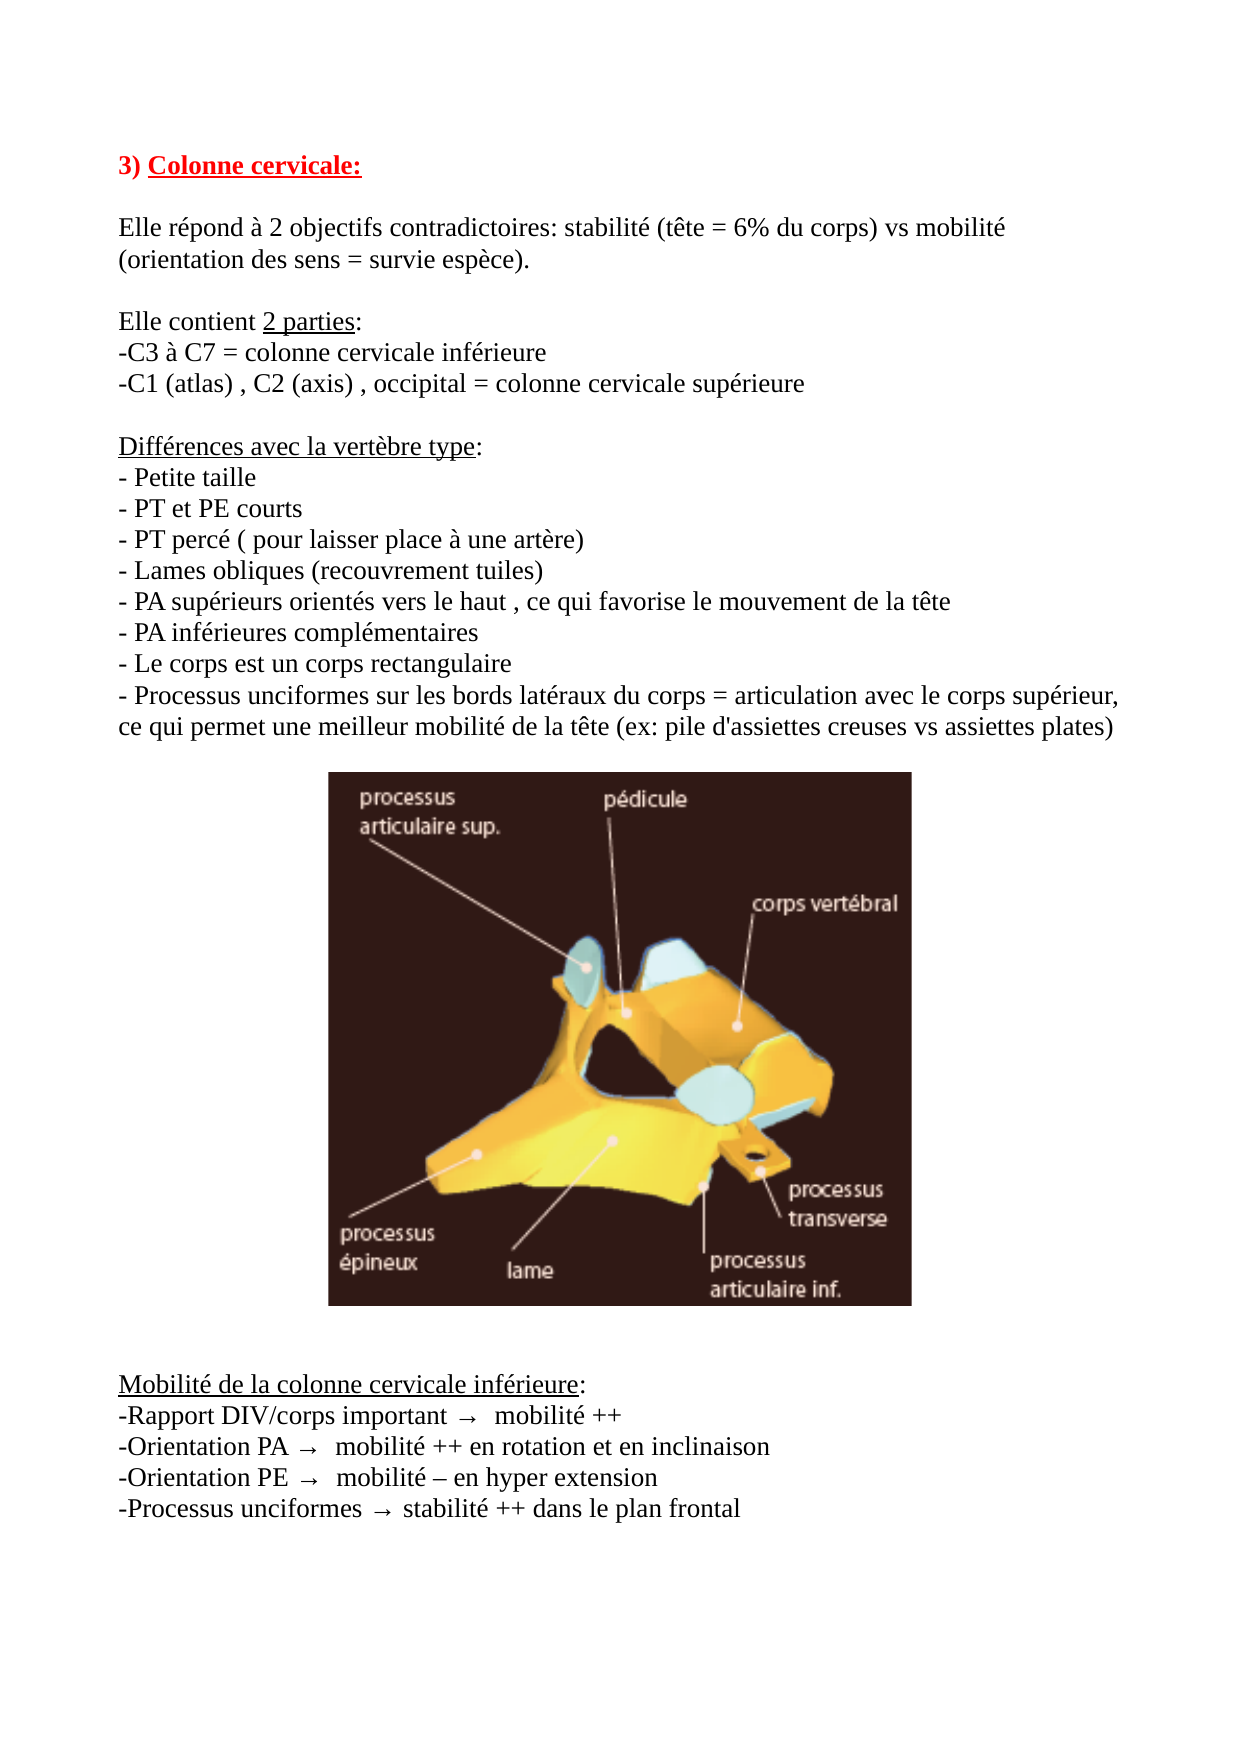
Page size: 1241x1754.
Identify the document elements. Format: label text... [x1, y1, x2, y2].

text - Petite taille [118, 461, 1122, 492]
text - PT percé ( pour laisser place à une artère) [118, 523, 1122, 554]
text 3) Colonne cervicale: [118, 149, 1122, 180]
text Mobilité de la colonne cervicale inférieure: [118, 1368, 1122, 1399]
text - PA inférieures complémentaires [118, 616, 1122, 648]
text -C3 à C7 = colonne cervicale inférieure [118, 336, 1122, 367]
text Différences avec la vertèbre type: [118, 429, 1122, 461]
text - PA supérieurs orientés vers le haut , ce qui favorise le mouvement de la tête [118, 585, 1122, 616]
text -Rapport DIV/corps important → mobilité ++ [118, 1399, 1122, 1430]
text - Lames obliques (recouvrement tuiles) [118, 554, 1122, 585]
text -Orientation PE → mobilité – en hyper extension [118, 1461, 1122, 1493]
text -C1 (atlas) , C2 (axis) , occipital = colonne cervicale supérieure [118, 367, 1122, 398]
picture [328, 772, 912, 1306]
text - Le corps est un corps rectangulaire [118, 648, 1122, 679]
text -Orientation PA → mobilité ++ en rotation et en inclinaison [118, 1430, 1122, 1461]
text - Processus unciformes sur les bords latéraux du corps = articulation avec le corps supérieur, ce qui permet une meilleur mobilité de la tête (ex: pile d'assiettes creuses vs assiettes plates) [118, 679, 1122, 741]
text - PT et PE courts [118, 492, 1122, 523]
text Elle répond à 2 objectifs contradictoires: stabilité (tête = 6% du corps) vs mobilité (orientation des sens = survie espèce). [118, 212, 1122, 274]
text Elle contient 2 parties: [118, 305, 1122, 336]
text -Processus unciformes → stabilité ++ dans le plan frontal [118, 1493, 1122, 1524]
